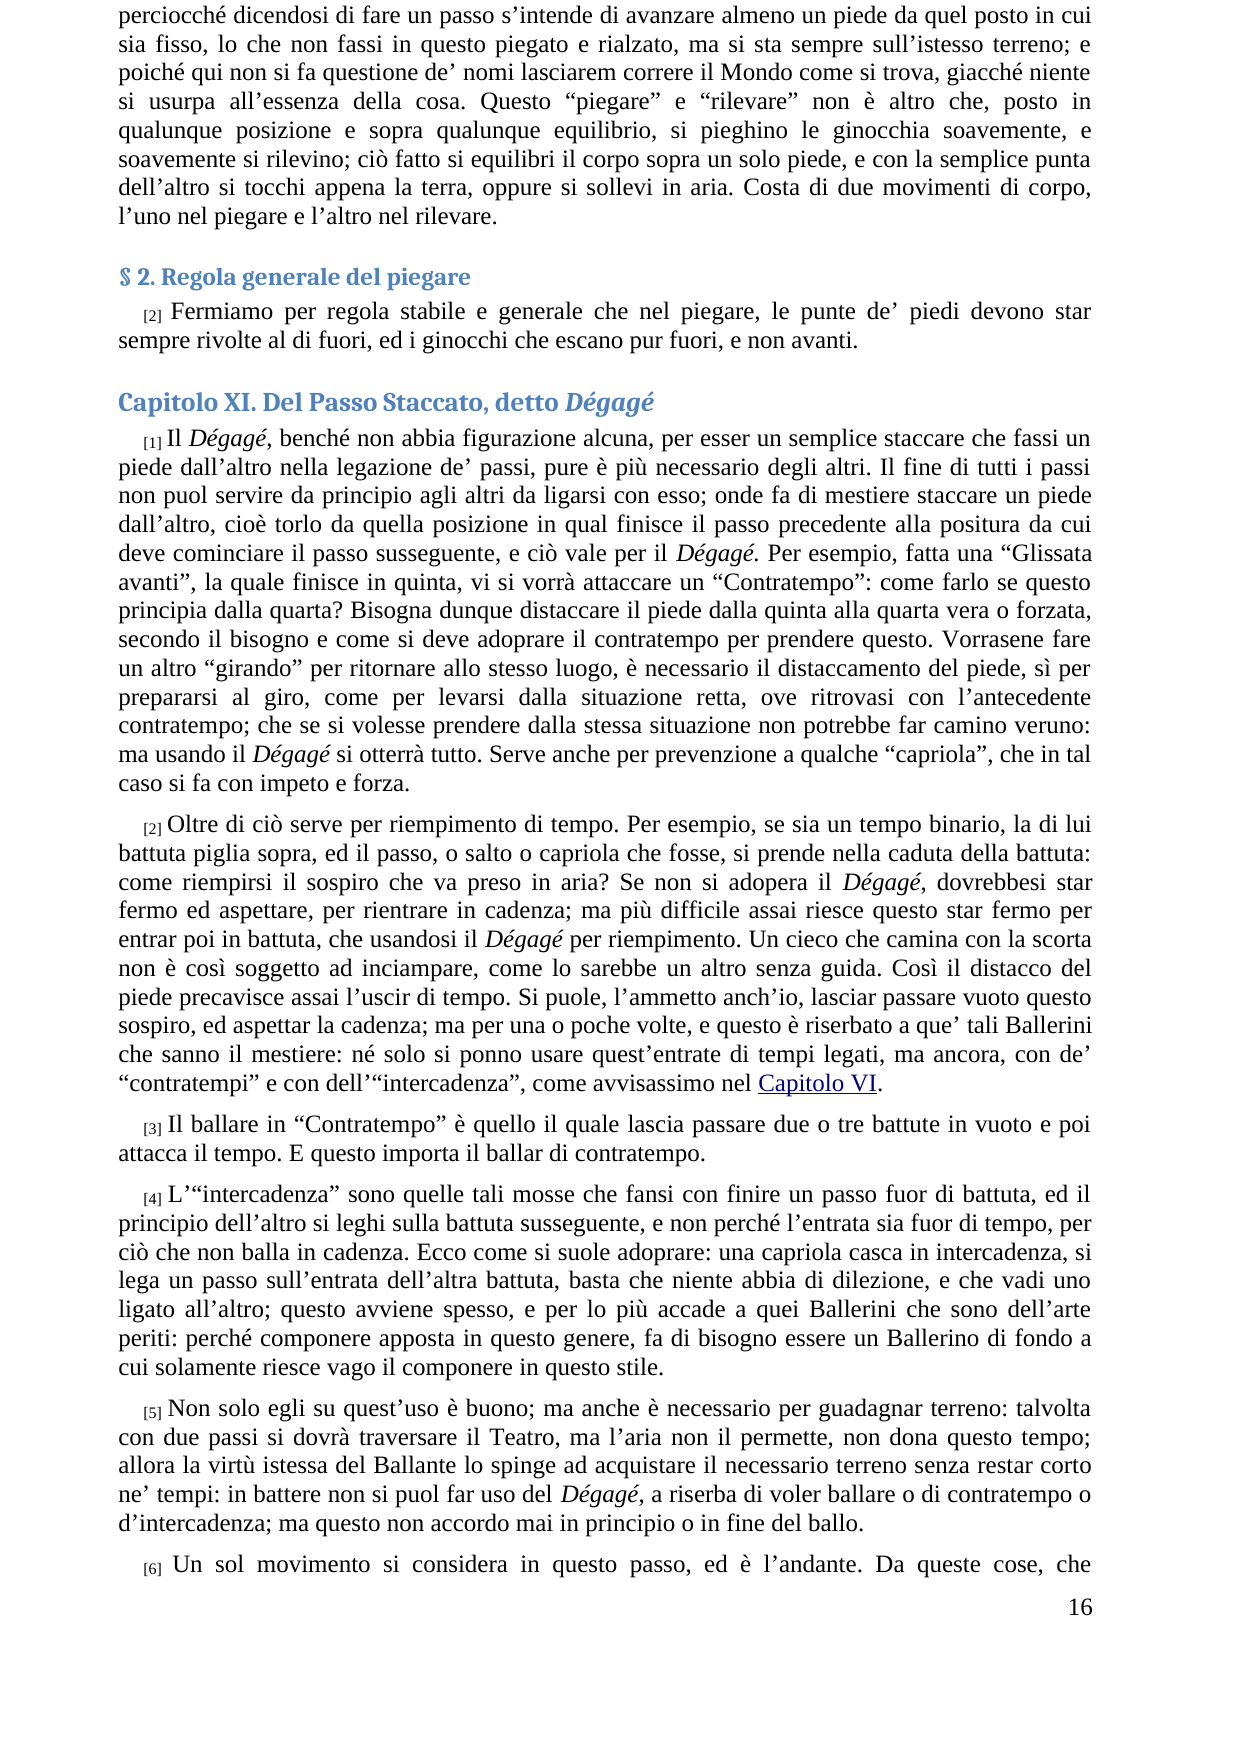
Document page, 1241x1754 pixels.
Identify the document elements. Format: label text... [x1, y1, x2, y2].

text [6] Un sol movimento si considera in questo passo, ed è l’andante. Da queste cose, che [118, 1549, 1093, 1578]
text [2] Oltre di ciò serve per riempimento di tempo. Per esempio, se sia un tempo binario, la di lui battuta piglia sopra, ed il passo, o salto o capriola che fosse, si prende nella caduta della battuta: come riempirsi il sospiro che va preso in aria? Se non si adopera il Dégagé, dovrebbesi star fermo ed aspettare, per rientrare in cadenza; ma più difficile assai riesce questo star fermo per entrar poi in battuta, che usandosi il Dégagé per riempimento. Un cieco che camina con la scorta non è così soggetto ad inciampare, come lo sarebbe un altro senza guida. Così il distacco del piede precavisce assai l’uscir di tempo. Si puole, l’ammetto anch’io, lasciar passare vuoto questo sospiro, ed aspettar la cadenza; ma per una o poche volte, e questo è riserbato a que’ tali Ballerini che sanno il mestiere: né solo si ponno usare quest’entrate di tempi legati, ma ancora, con de’ “contratempi” e con dell’“intercadenza”, come avvisassimo nel Capitolo VI. [118, 809, 1093, 1097]
text [1] Il Dégagé, benché non abbia figurazione alcuna, per esser un semplice staccare che fassi un piede dall’altro nella legazione de’ passi, pure è più necessario degli altri. Il fine di tutti i passi non puol servire da principio agli altri da ligarsi con esso; onde fa di mestiere staccare un piede dall’altro, cioè torlo da quella posizione in qual finisce il passo precedente alla positura da cui deve cominciare il passo susseguente, e ciò vale per il Dégagé. Per esempio, fatta una “Glissata avanti”, la quale finisce in quinta, vi si vorrà attaccare un “Contratempo”: come farlo se questo principia dalla quarta? Bisogna dunque distaccare il piede dalla quinta alla quarta vera o forzata, secondo il bisogno e come si deve adoprare il contratempo per prendere questo. Vorrasene fare un altro “girando” per ritornare allo stesso luogo, è necessario il distaccamento del piede, sì per prepararsi al giro, come per levarsi dalla situazione retta, ove ritrovasi con l’antecedente contratempo; che se si volesse prendere dalla stessa situazione non potrebbe far camino veruno: ma usando il Dégagé si otterrà tutto. Serve anche per prevenzione a qualche “capriola”, che in tal caso si fa con impeto e forza. [118, 423, 1093, 797]
subtitle Capitolo XI. Del Passo Staccato, detto Dégagé [118, 387, 1093, 418]
text [3] Il ballare in “Contratempo” è quello il quale lascia passare due o tre battute in vuoto e poi attacca il tempo. E questo importa il ballar di contratempo. [118, 1109, 1093, 1167]
subtitle § 2. Regola generale del piegare [118, 263, 1093, 292]
text perciocché dicendosi di fare un passo s’intende di avanzare almeno un piede da quel posto in cui sia fisso, lo che non fassi in questo piegato e rialzato, ma si sta sempre sull’istesso terreno; e poiché qui non si fa questione de’ nomi lasciarem correre il Mondo come si trova, giacché niente si usurpa all’essenza della cosa. Questo “piegare” e “rilevare” non è altro che, posto in qualunque posizione e sopra qualunque equilibrio, si pieghino le ginocchia soavemente, e soavemente si rilevino; ciò fatto si equilibri il corpo sopra un solo piede, e con la semplice punta dell’altro si tocchi appena la terra, oppure si sollevi in aria. Costa di due movimenti di corpo, l’uno nel piegare e l’altro nel rilevare. [118, 0, 1093, 230]
text [2] Fermiamo per regola stabile e generale che nel piegare, le punte de’ piedi devono star sempre rivolte al di fuori, ed i ginocchi che escano pur fuori, e non avanti. [118, 296, 1093, 354]
text [4] L’“intercadenza” sono quelle tali mosse che fansi con finire un passo fuor di battuta, ed il principio dell’altro si leghi sulla battuta susseguente, e non perché l’entrata sia fuor di tempo, per ciò che non balla in cadenza. Ecco come si suole adoprare: una capriola casca in intercadenza, si lega un passo sull’entrata dell’altra battuta, basta che niente abbia di dilezione, e che vadi uno ligato all’altro; questo avviene spesso, e per lo più accade a quei Ballerini che sono dell’arte periti: perché componere apposta in questo genere, fa di bisogno essere un Ballerino di fondo a cui solamente riesce vago il componere in questo stile. [118, 1179, 1093, 1380]
text [5] Non solo egli su quest’uso è buono; ma anche è necessario per guadagnar terreno: talvolta con due passi si dovrà traversare il Teatro, ma l’aria non il permette, non dona questo tempo; allora la virtù istessa del Ballante lo spinge ad acquistare il necessario terreno senza restar corto ne’ tempi: in battere non si puol far uso del Dégagé, a riserba di voler ballare o di contratempo o d’intercadenza; ma questo non accordo mai in principio o in fine del ballo. [118, 1393, 1093, 1537]
